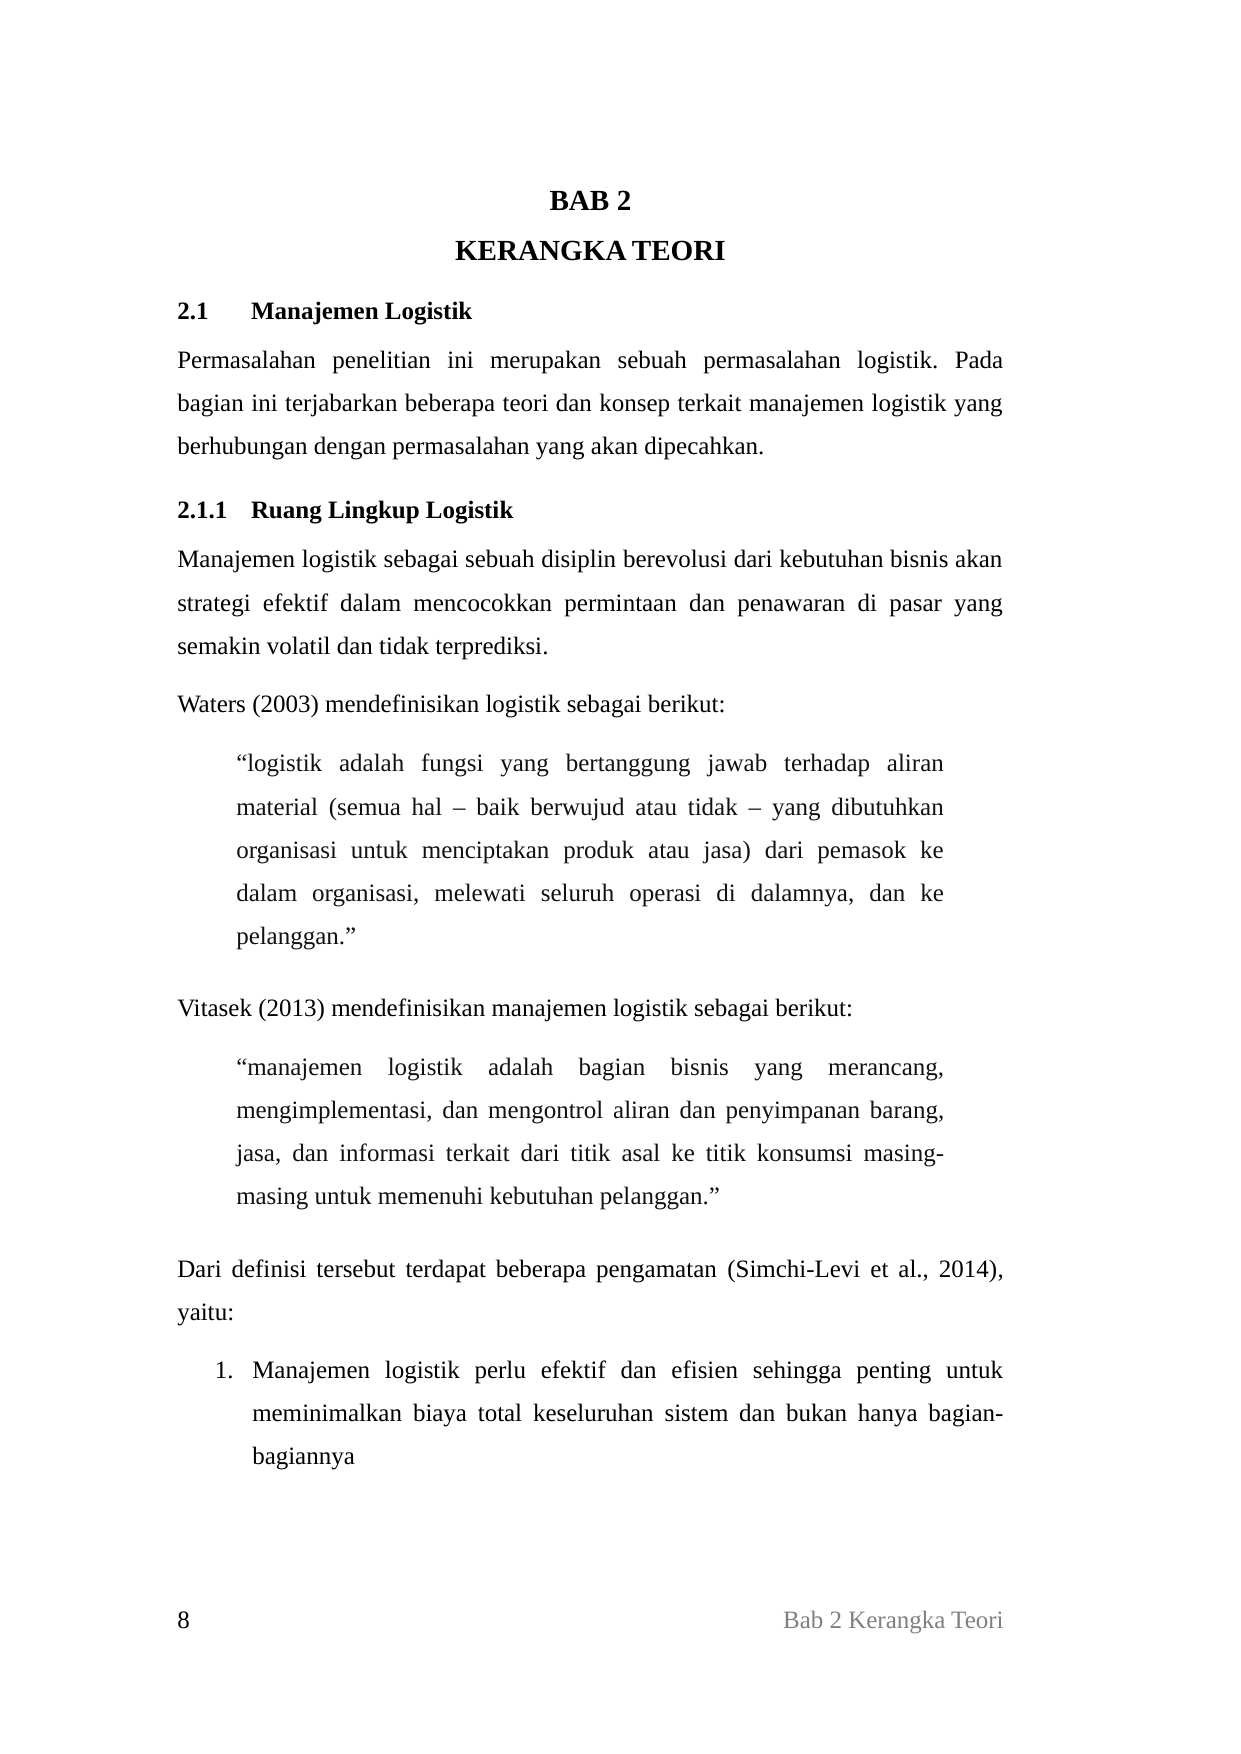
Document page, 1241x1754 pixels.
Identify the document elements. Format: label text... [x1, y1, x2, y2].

text Permasalahan penelitian ini merupakan sebuah permasalahan logistik. Pada bagian ini terjabarkan beberapa teori dan konsep terkait manajemen logistik yang berhubungan dengan permasalahan yang akan dipecahkan. [177, 345, 1003, 460]
text Waters (2003) mendefinisikan logistik sebagai berikut: [177, 689, 1003, 718]
list Manajemen logistik perlu efektif dan efisien sehingga penting untuk meminimalkan biaya total keseluruhan sistem dan bukan hanya bagian-bagiannya [214, 1355, 1003, 1470]
text Dari definisi tersebut terdapat beberapa pengamatan (Simchi-Levi et al., 2014), yaitu: [177, 1254, 1003, 1326]
subtitle Ruang Lingkup Logistik [177, 495, 1003, 524]
subtitle Manajemen Logistik [177, 296, 1003, 324]
text Manajemen logistik sebagai sebuah disiplin berevolusi dari kebutuhan bisnis akan strategi efektif dalam mencocokkan permintaan dan penawaran di pasar yang semakin volatil dan tidak terprediksi. [177, 544, 1003, 659]
text “logistik adalah fungsi yang bertanggung jawab terhadap aliran material (semua hal – baik berwujud atau tidak – yang dibutuhkan organisasi untuk menciptakan produk atau jasa) dari pemasok ke dalam organisasi, melewati seluruh operasi di dalamnya, dan ke pelanggan.” [236, 748, 944, 950]
subtitle Kerangka Teori [177, 183, 1003, 267]
text Vitasek (2013) mendefinisikan manajemen logistik sebagai berikut: [177, 993, 1003, 1022]
text “manajemen logistik adalah bagian bisnis yang merancang, mengimplementasi, dan mengontrol aliran dan penyimpanan barang, jasa, dan informasi terkait dari titik asal ke titik konsumsi masing-masing untuk memenuhi kebutuhan pelanggan.” [236, 1052, 944, 1210]
